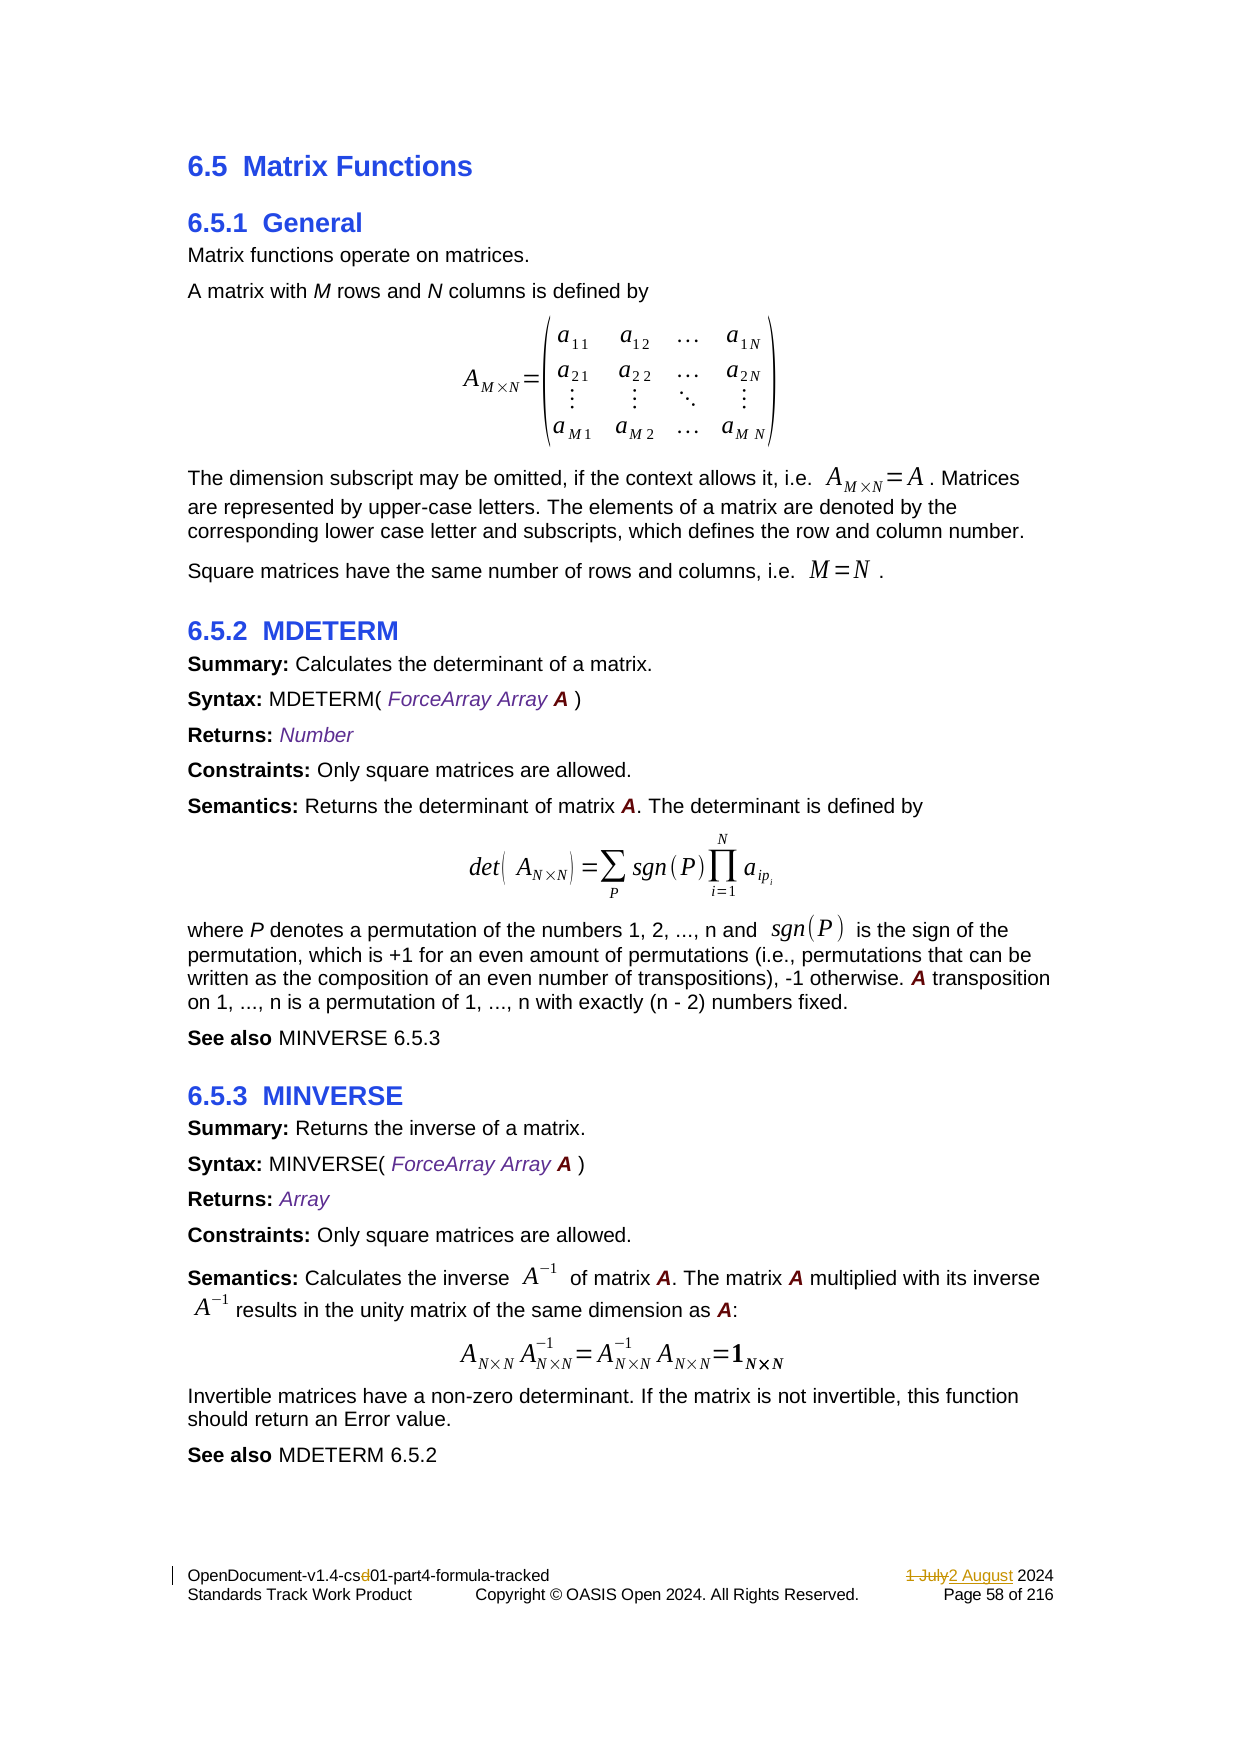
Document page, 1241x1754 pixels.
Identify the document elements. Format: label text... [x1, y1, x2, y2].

text Invertible matrices have a non-zero determinant. If the matrix is not invertible, this function should return an Error value. [187, 1384, 1053, 1431]
text Syntax: MINVERSE( ForceArray Array A ) [187, 1152, 1053, 1176]
text Returns: Array [187, 1188, 1053, 1211]
text Semantics: Calculates the inverse of matrix A. The matrix A multiplied with its inverse results in the unity matrix of the same dimension as A: [187, 1259, 1053, 1322]
text Summary: Returns the inverse of a matrix. [187, 1117, 1053, 1140]
subtitle Matrix Functions [187, 150, 1053, 182]
text Semantics: Returns the determinant of matrix A. The determinant is defined by [187, 794, 1053, 818]
text A matrix with M rows and N columns is defined by [187, 279, 1053, 303]
subtitle MDETERM [187, 616, 1053, 646]
text Square matrices have the same number of rows and columns, i.e. . [187, 555, 1053, 585]
text where P denotes a permutation of the numbers 1, 2, ..., n and is the sign of the permutation, which is +1 for an even amount of permutations (i.e., permutations that can be written as the composition of an even number of transpositions), -1 otherwise. A transposition on 1, ..., n is a permutation of 1, ..., n with exactly (n - 2) numbers fixed. [187, 913, 1053, 1014]
text Syntax: MDETERM( ForceArray Array A ) [187, 688, 1053, 711]
text The dimension subscript may be omitted, if the context allows it, i.e. . Matrices are represented by upper-case letters. The elements of a matrix are denoted by the corresponding lower case letter and subscripts, which defines the row and column number. [187, 462, 1053, 543]
text Matrix functions operate on matrices. [187, 243, 1053, 267]
text Constraints: Only square matrices are allowed. [187, 1223, 1053, 1247]
text Constraints: Only square matrices are allowed. [187, 759, 1053, 782]
text See also MINVERSE 6.5.3 [187, 1026, 1053, 1049]
text See also MDETERM 6.5.2 [187, 1443, 1053, 1467]
subtitle MINVERSE [187, 1081, 1053, 1111]
subtitle General [187, 207, 1053, 237]
text Returns: Number [187, 723, 1053, 747]
text Summary: Calculates the determinant of a matrix. [187, 652, 1053, 676]
